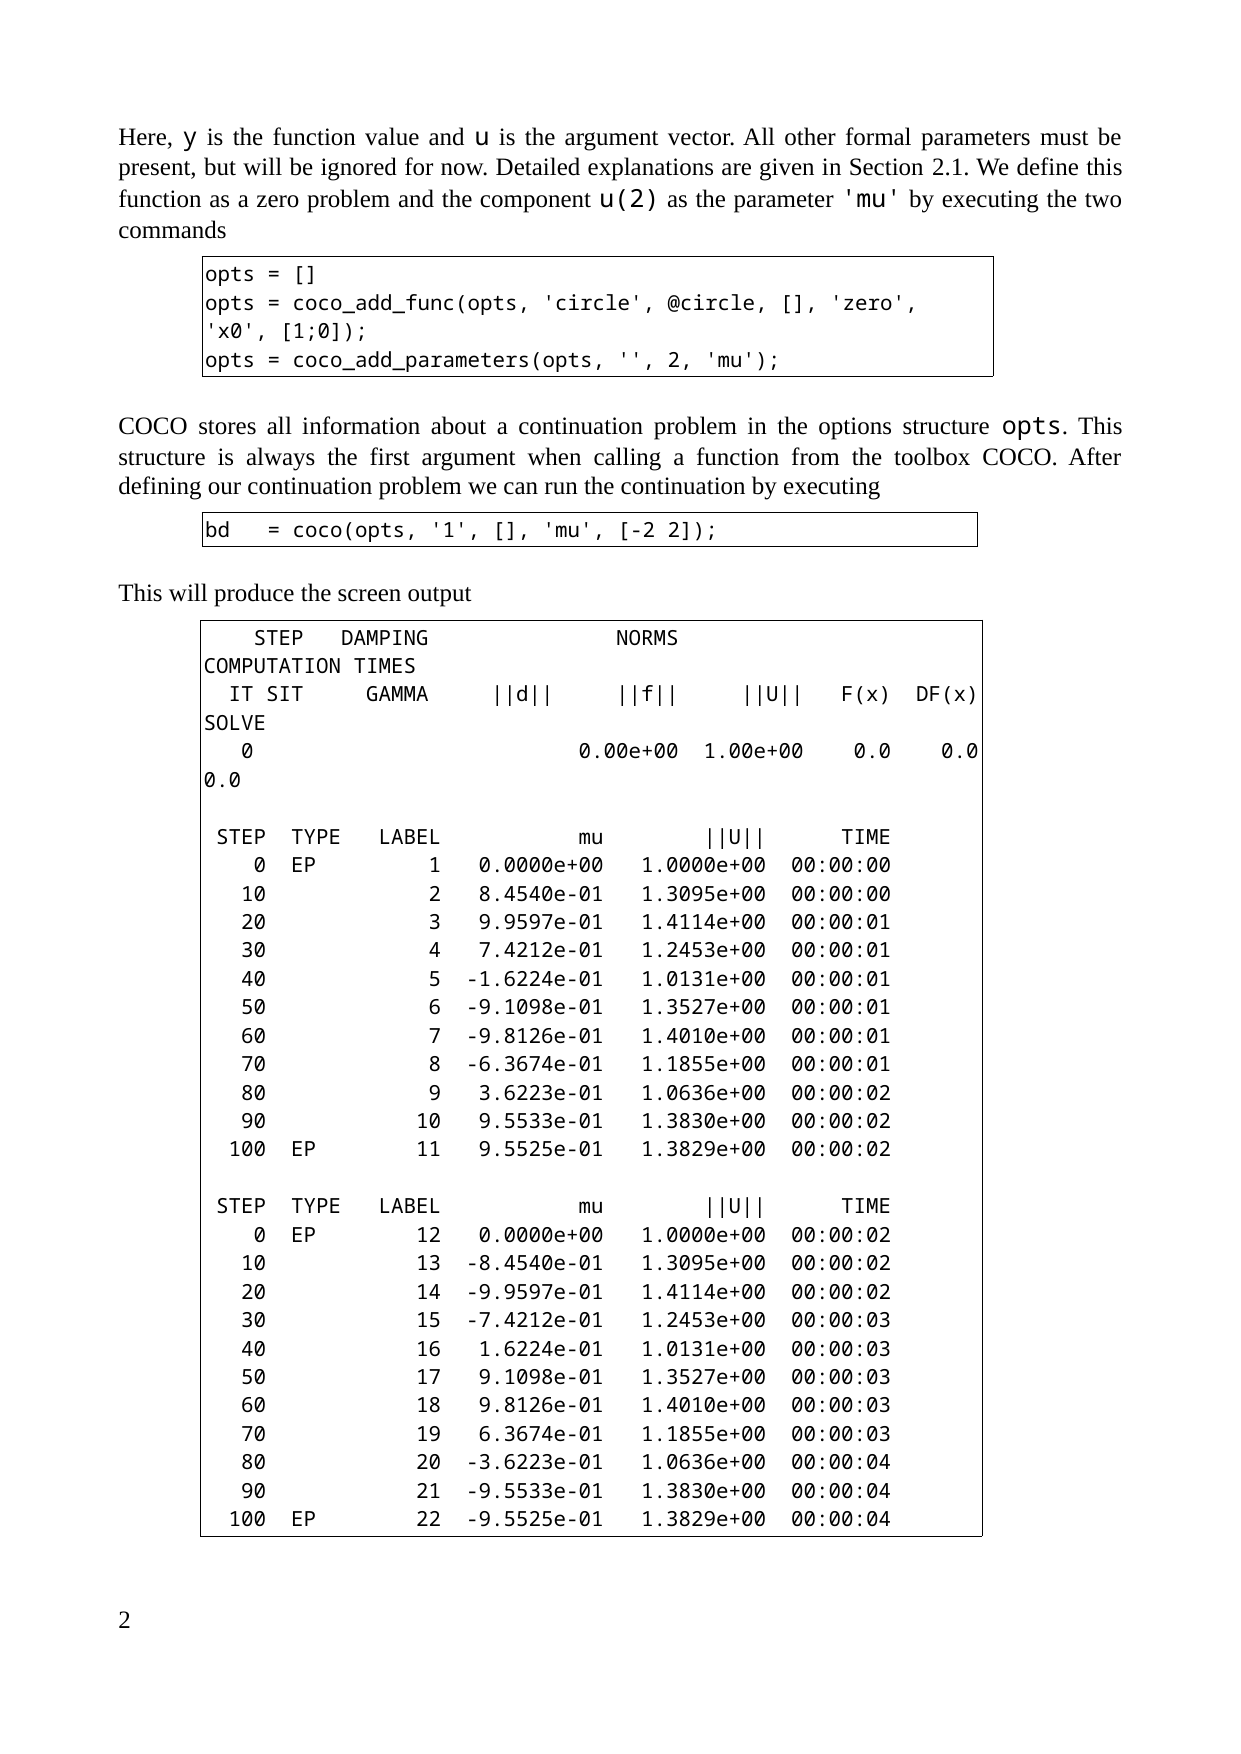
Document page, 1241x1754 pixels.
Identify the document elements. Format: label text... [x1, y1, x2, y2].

text 80 20 -3.6223e-01 1.0636e+00 00:00:04 [201, 1444, 982, 1473]
text 100 EP 22 -9.5525e-01 1.3829e+00 00:00:04 [201, 1501, 982, 1536]
text COCO stores all information about a continuation problem in the options structure opts. This structure is always the first argument when calling a function from the toolbox COCO. After defining our continuation problem we can run the continuation by executing [118, 408, 1122, 499]
text bd = coco(opts, '1', [], 'mu', [-2 2]); [203, 513, 977, 546]
text 40 5 -1.6224e-01 1.0131e+00 00:00:01 [201, 961, 982, 989]
text 80 9 3.6223e-01 1.0636e+00 00:00:02 [201, 1074, 982, 1103]
text 100 EP 11 9.5525e-01 1.3829e+00 00:00:02 [201, 1131, 982, 1163]
text This will produce the screen output [118, 578, 1122, 607]
text 50 17 9.1098e-01 1.3527e+00 00:00:03 [201, 1359, 982, 1387]
text 40 16 1.6224e-01 1.0131e+00 00:00:03 [201, 1331, 982, 1359]
text 0 EP 1 0.0000e+00 1.0000e+00 00:00:00 [201, 847, 982, 876]
text 90 21 -9.5533e-01 1.3830e+00 00:00:04 [201, 1473, 982, 1501]
text 10 2 8.4540e-01 1.3095e+00 00:00:00 [201, 876, 982, 904]
text STEP TYPE LABEL mu ||U|| TIME [201, 819, 982, 847]
text 30 15 -7.4212e-01 1.2453e+00 00:00:03 [201, 1302, 982, 1331]
text 70 8 -6.3674e-01 1.1855e+00 00:00:01 [201, 1046, 982, 1074]
text opts = coco_add_parameters(opts, '', 2, 'mu'); [203, 342, 993, 376]
text 30 4 7.4212e-01 1.2453e+00 00:00:01 [201, 932, 982, 961]
text 20 3 9.9597e-01 1.4114e+00 00:00:01 [201, 904, 982, 932]
text 60 7 -9.8126e-01 1.4010e+00 00:00:01 [201, 1018, 982, 1046]
text Here, y is the function value and u is the argument vector. All other formal parameters must be present, but will be ignored for now. Detailed explanations are given in Section 2.1. We define this function as a zero problem and the component u(2) as the parameter 'mu' by executing the two commands [118, 118, 1122, 244]
text opts = coco_add_func(opts, 'circle', @circle, [], 'zero', 'x0', [1;0]); [203, 285, 993, 342]
text 0 0.00e+00 1.00e+00 0.0 0.0 0.0 [201, 733, 982, 793]
text STEP DAMPING NORMS COMPUTATION TIMES [201, 621, 982, 676]
text opts = [] [203, 257, 993, 285]
text STEP TYPE LABEL mu ||U|| TIME [201, 1188, 982, 1217]
text 0 EP 12 0.0000e+00 1.0000e+00 00:00:02 [201, 1217, 982, 1245]
text 70 19 6.3674e-01 1.1855e+00 00:00:03 [201, 1416, 982, 1444]
text 20 14 -9.9597e-01 1.4114e+00 00:00:02 [201, 1274, 982, 1302]
text 90 10 9.5533e-01 1.3830e+00 00:00:02 [201, 1103, 982, 1131]
text 10 13 -8.4540e-01 1.3095e+00 00:00:02 [201, 1245, 982, 1274]
text IT SIT GAMMA ||d|| ||f|| ||U|| F(x) DF(x) SOLVE [201, 676, 982, 733]
text 50 6 -9.1098e-01 1.3527e+00 00:00:01 [201, 989, 982, 1018]
text 60 18 9.8126e-01 1.4010e+00 00:00:03 [201, 1387, 982, 1416]
